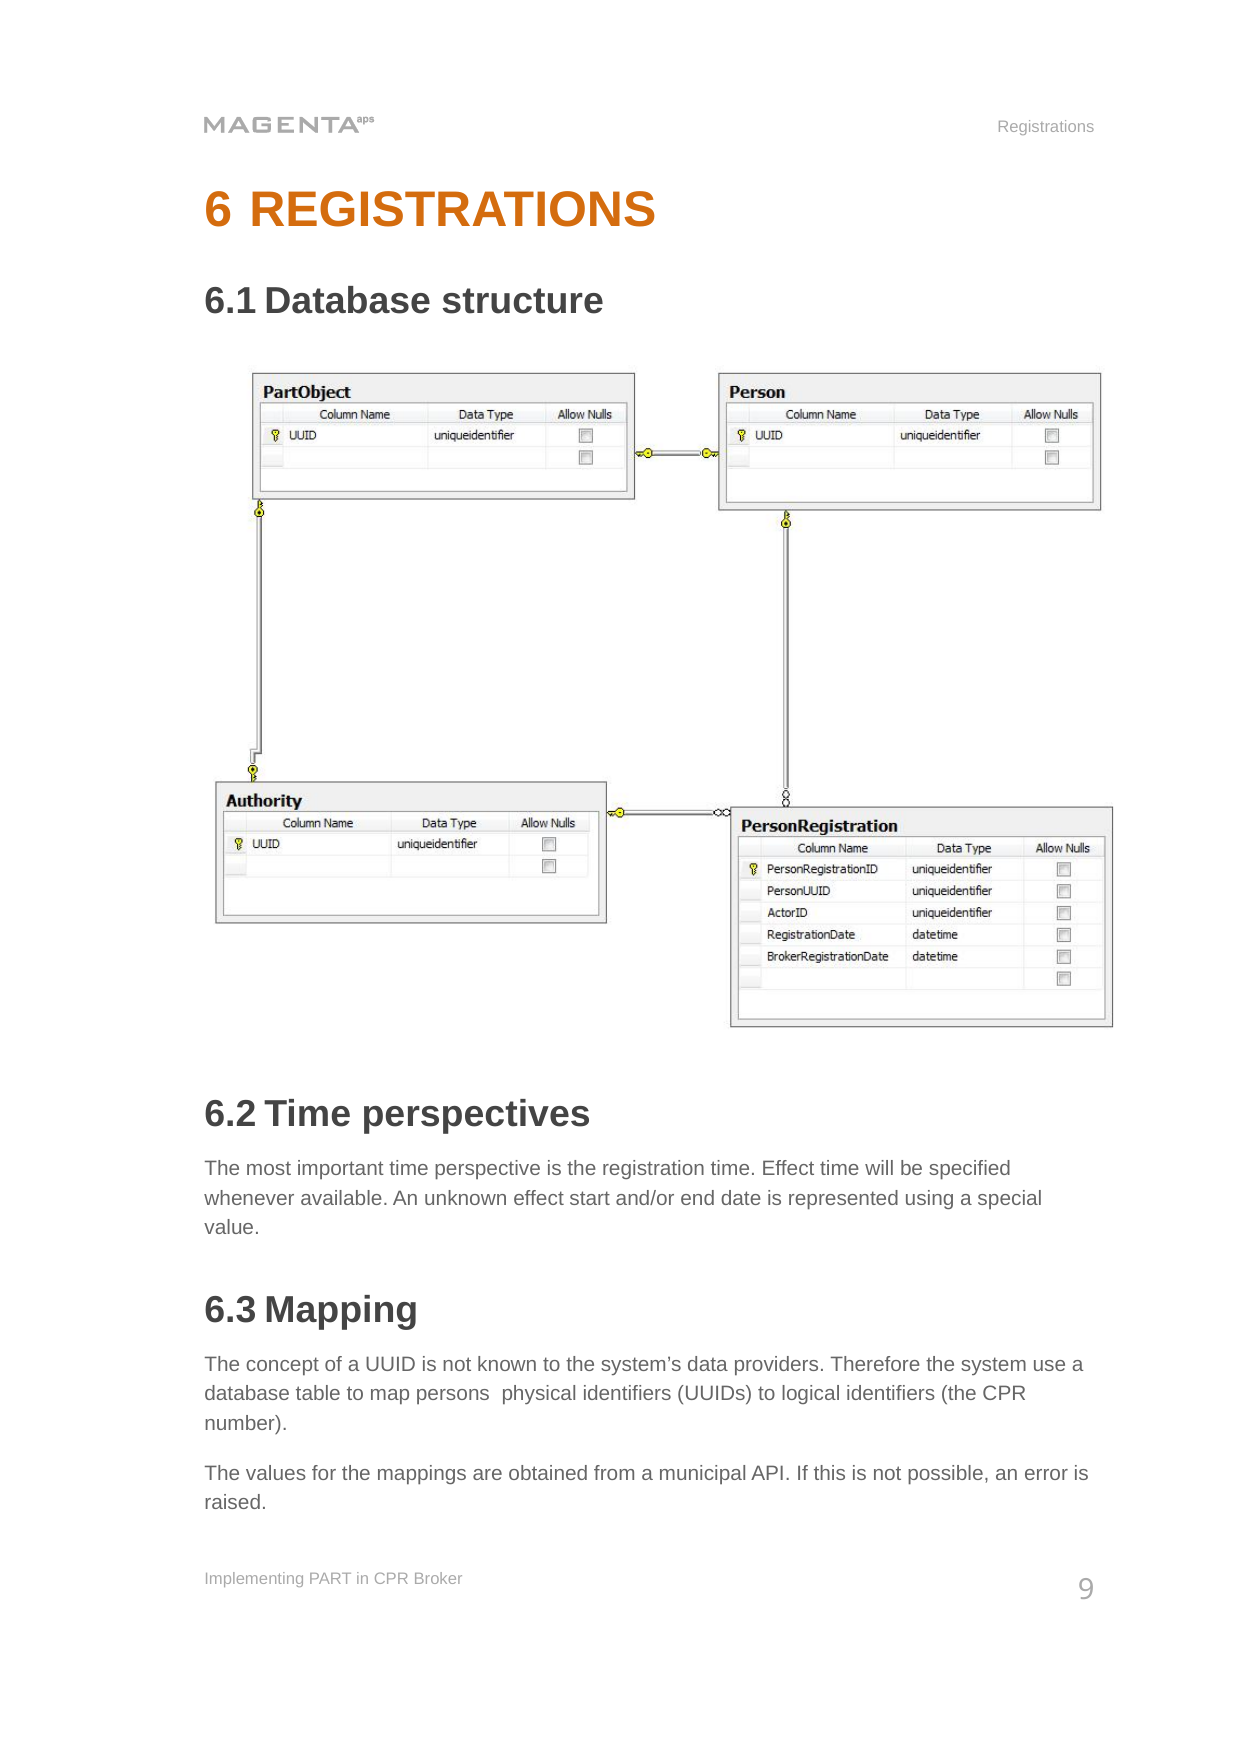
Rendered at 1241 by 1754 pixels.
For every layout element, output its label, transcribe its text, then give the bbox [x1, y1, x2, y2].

subtitle Registrations [204, 179, 1094, 238]
subtitle Mapping [204, 1275, 1094, 1334]
text The most important time perspective is the registration time. Effect time will be specified whenever available. An unknown effect start and/or end date is represented using a special value. [204, 1152, 1094, 1240]
subtitle Database structure [204, 267, 1094, 325]
picture [196, 339, 1138, 1059]
subtitle Time perspectives [179, 331, 1154, 1138]
text The values for the mappings are obtained from a municipal API. If this is not possible, an error is raised. [204, 1457, 1094, 1515]
text The concept of a UUID is not known to the system’s data providers. Therefore the system use a database table to map persons physical identifiers (UUIDs) to logical identifiers (the CPR number). [204, 1348, 1094, 1436]
